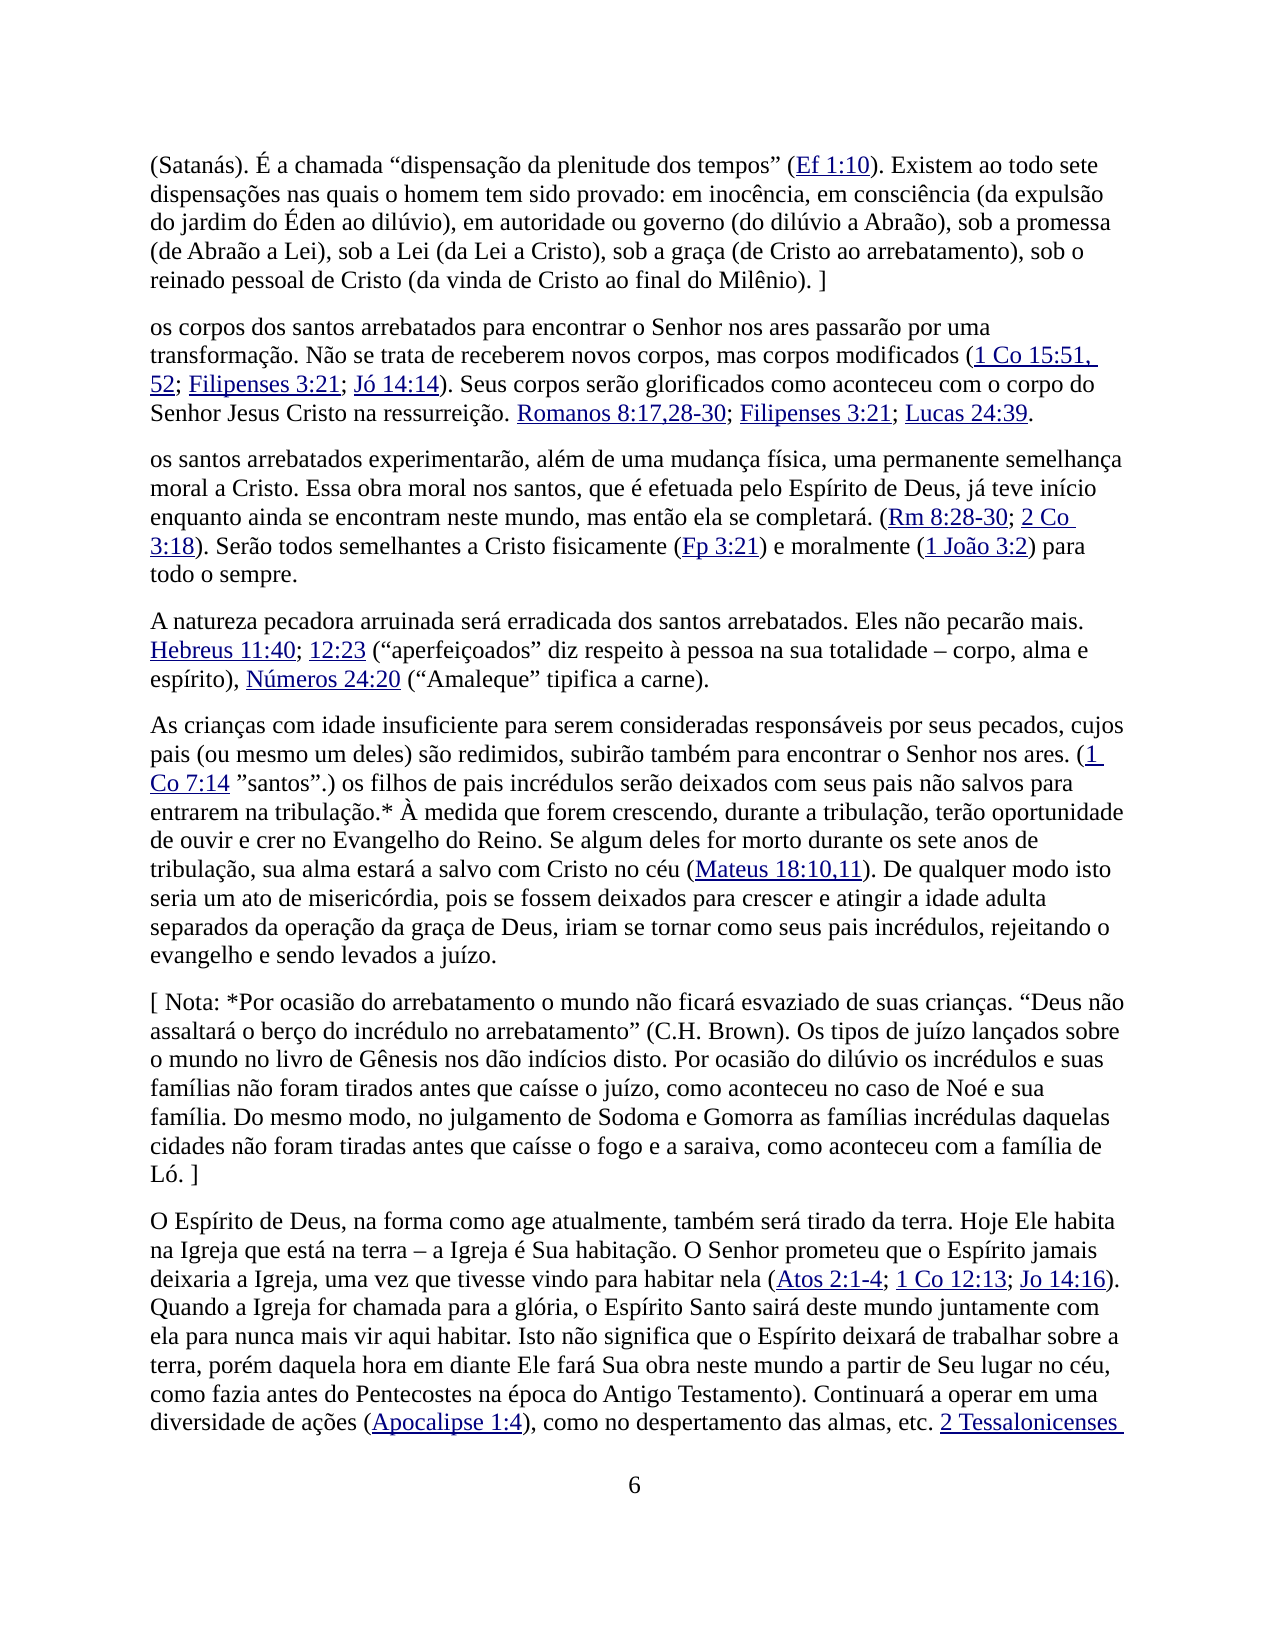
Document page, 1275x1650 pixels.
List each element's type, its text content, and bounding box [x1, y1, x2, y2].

text A natureza pecadora arruinada será erradicada dos santos arrebatados. Eles não pecarão mais. Hebreus 11:40; 12:23 (“aperfeiçoados” diz respeito à pessoa na sua totalidade – corpo, alma e espírito), Números 24:20 (“Amaleque” tipifica a carne). [150, 606, 1125, 692]
text os santos arrebatados experimentarão, além de uma mudança física, uma permanente semelhança moral a Cristo. Essa obra moral nos santos, que é efetuada pelo Espírito de Deus, já teve início enquanto ainda se encontram neste mundo, mas então ela se completará. (Rm 8:28-30; 2 Co 3:18). Serão todos semelhantes a Cristo fisicamente (Fp 3:21) e moralmente (1 João 3:2) para todo o sempre. [150, 444, 1125, 588]
text os corpos dos santos arrebatados para encontrar o Senhor nos ares passarão por uma transformação. Não se trata de receberem novos corpos, mas corpos modificados (1 Co 15:51, 52; Filipenses 3:21; Jó 14:14). Seus corpos serão glorificados como aconteceu com o corpo do Senhor Jesus Cristo na ressurreição. Romanos 8:17,28-30; Filipenses 3:21; Lucas 24:39. [150, 312, 1125, 427]
text (Satanás). É a chamada “dispensação da plenitude dos tempos” (Ef 1:10). Existem ao todo sete dispensações nas quais o homem tem sido provado: em inocência, em consciência (da expulsão do jardim do Éden ao dilúvio), em autoridade ou governo (do dilúvio a Abraão), sob a promessa (de Abraão a Lei), sob a Lei (da Lei a Cristo), sob a graça (de Cristo ao arrebatamento), sob o reinado pessoal de Cristo (da vinda de Cristo ao final do Milênio). ] [150, 150, 1125, 294]
text O Espírito de Deus, na forma como age atualmente, também será tirado da terra. Hoje Ele habita na Igreja que está na terra – a Igreja é Sua habitação. O Senhor prometeu que o Espírito jamais deixaria a Igreja, uma vez que tivesse vindo para habitar nela (Atos 2:1-4; 1 Co 12:13; Jo 14:16). Quando a Igreja for chamada para a glória, o Espírito Santo sairá deste mundo juntamente com ela para nunca mais vir aqui habitar. Isto não significa que o Espírito deixará de trabalhar sobre a terra, porém daquela hora em diante Ele fará Sua obra neste mundo a partir de Seu lugar no céu, como fazia antes do Pentecostes na época do Antigo Testamento). Continuará a operar em uma diversidade de ações (Apocalipse 1:4), como no despertamento das almas, etc. 2 Tessalonicenses [150, 1206, 1125, 1436]
text As crianças com idade insuficiente para serem consideradas responsáveis por seus pecados, cujos pais (ou mesmo um deles) são redimidos, subirão também para encontrar o Senhor nos ares. (1 Co 7:14 ”santos”.) os filhos de pais incrédulos serão deixados com seus pais não salvos para entrarem na tribulação.* À medida que forem crescendo, durante a tribulação, terão oportunidade de ouvir e crer no Evangelho do Reino. Se algum deles for morto durante os sete anos de tribulação, sua alma estará a salvo com Cristo no céu (Mateus 18:10,11). De qualquer modo isto seria um ato de misericórdia, pois se fossem deixados para crescer e atingir a idade adulta separados da operação da graça de Deus, iriam se tornar como seus pais incrédulos, rejeitando o evangelho e sendo levados a juízo. [150, 710, 1125, 969]
text [ Nota: *Por ocasião do arrebatamento o mundo não ficará esvaziado de suas crianças. “Deus não assaltará o berço do incrédulo no arrebatamento” (C.H. Brown). Os tipos de juízo lançados sobre o mundo no livro de Gênesis nos dão indícios disto. Por ocasião do dilúvio os incrédulos e suas famílias não foram tirados antes que caísse o juízo, como aconteceu no caso de Noé e sua família. Do mesmo modo, no julgamento de Sodoma e Gomorra as famílias incrédulas daquelas cidades não foram tiradas antes que caísse o fogo e a saraiva, como aconteceu com a família de Ló. ] [150, 987, 1125, 1188]
